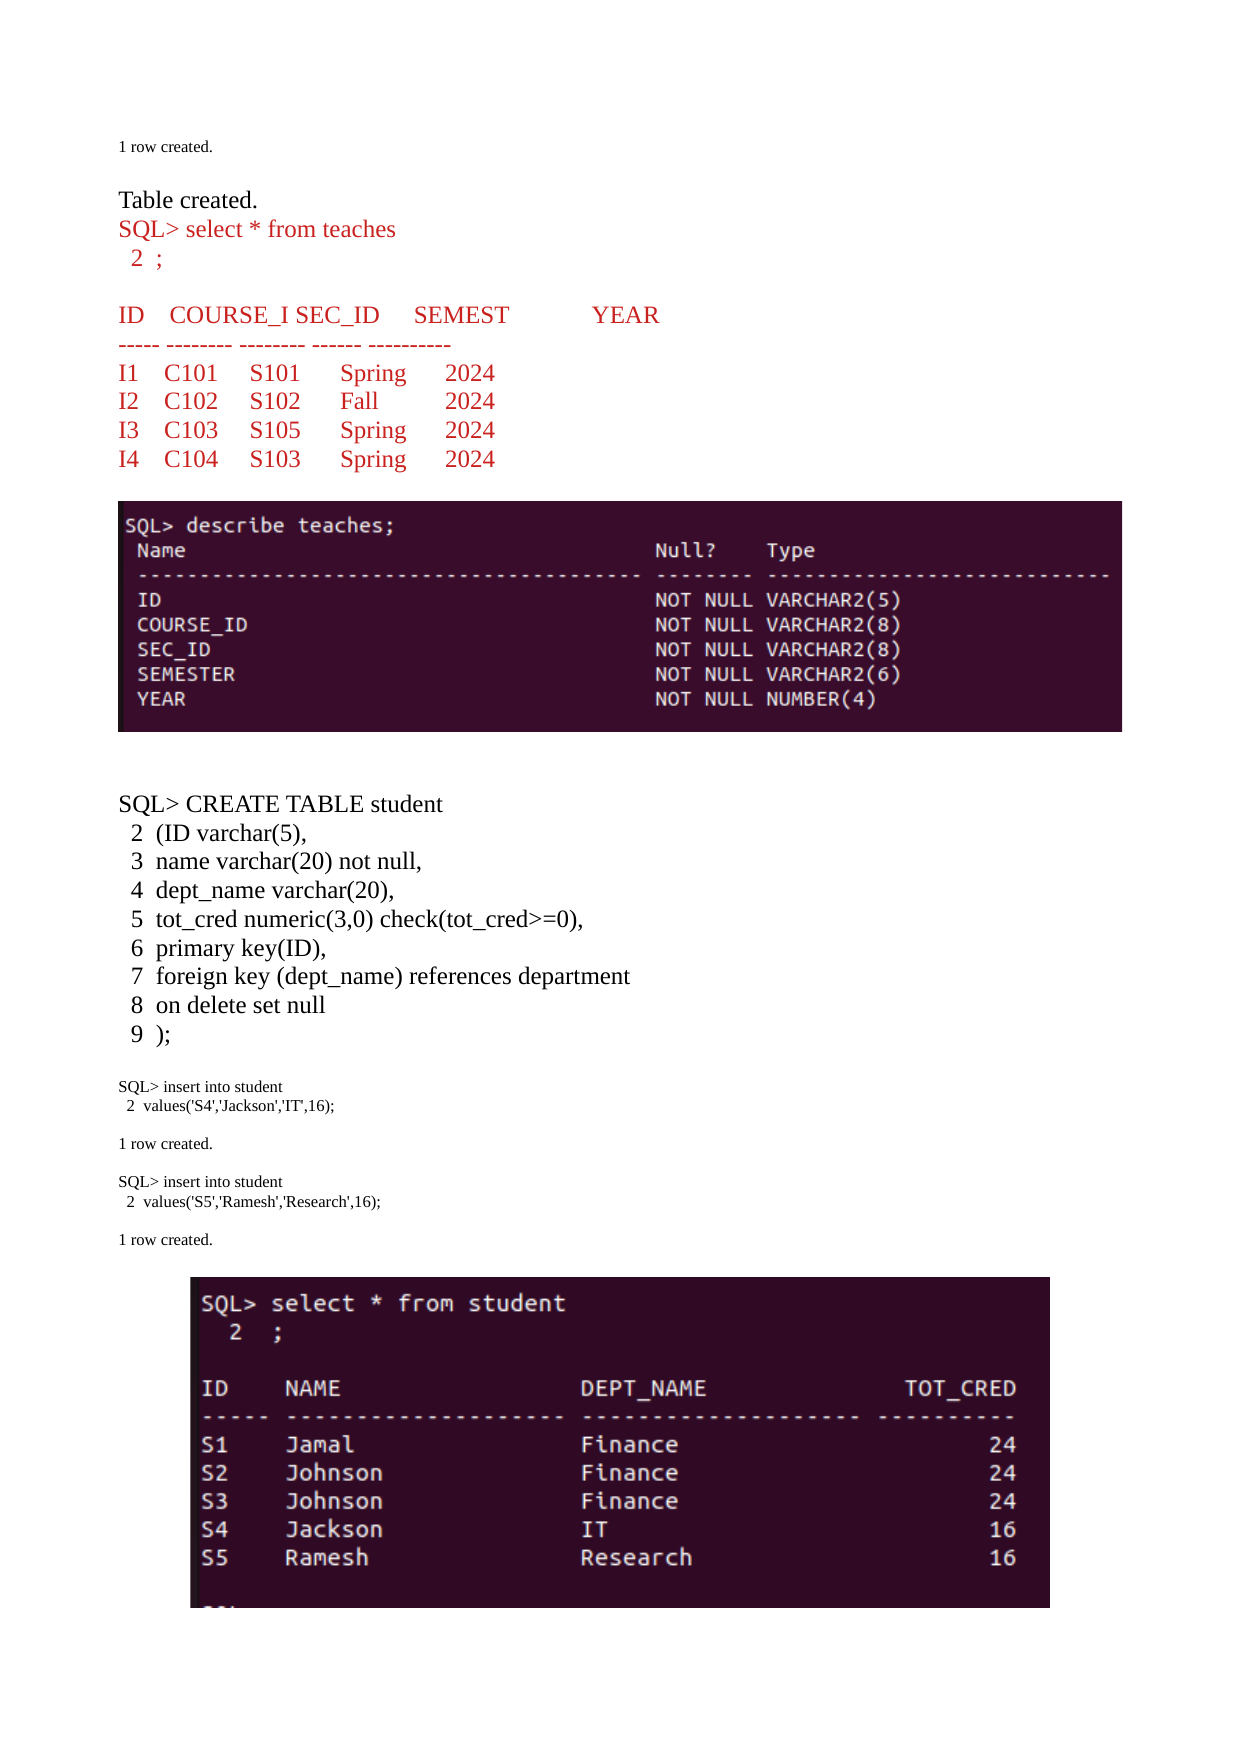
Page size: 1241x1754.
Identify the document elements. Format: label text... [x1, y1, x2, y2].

text 2 ; [118, 243, 1122, 271]
picture [190, 1277, 1050, 1608]
text I2 C102 S102 Fall 2024 [118, 386, 1122, 415]
text 3 name varchar(20) not null, [118, 846, 1122, 875]
text 2 values('S4','Jackson','IT',16); [118, 1096, 1122, 1115]
text 6 primary key(ID), [118, 933, 1122, 961]
text 7 foreign key (dept_name) references department [118, 961, 1122, 990]
text I3 C103 S105 Spring 2024 [118, 415, 1122, 444]
text ID COURSE_I SEC_ID SEMEST YEAR [118, 300, 1122, 329]
text SQL> CREATE TABLE student [118, 789, 1122, 818]
text SQL> select * from teaches [118, 214, 1122, 243]
text 1 row created. [118, 137, 1122, 156]
text SQL> insert into student [118, 1076, 1122, 1096]
text Table created. [118, 185, 1122, 214]
text 1 row created. [118, 1134, 1122, 1153]
text 1 row created. [118, 1230, 1122, 1249]
text 9 ); [118, 1019, 1122, 1048]
text I4 C104 S103 Spring 2024 [118, 444, 1122, 473]
picture [118, 501, 1123, 732]
text 4 dept_name varchar(20), [118, 875, 1122, 904]
text 2 (ID varchar(5), [118, 818, 1122, 846]
text 5 tot_cred numeric(3,0) check(tot_cred>=0), [118, 904, 1122, 933]
text SQL> insert into student [118, 1172, 1122, 1191]
text 8 on delete set null [118, 990, 1122, 1019]
text I1 C101 S101 Spring 2024 [118, 358, 1122, 386]
text ----- -------- -------- ------ ---------- [118, 329, 1122, 358]
text 2 values('S5','Ramesh','Research',16); [118, 1191, 1122, 1211]
